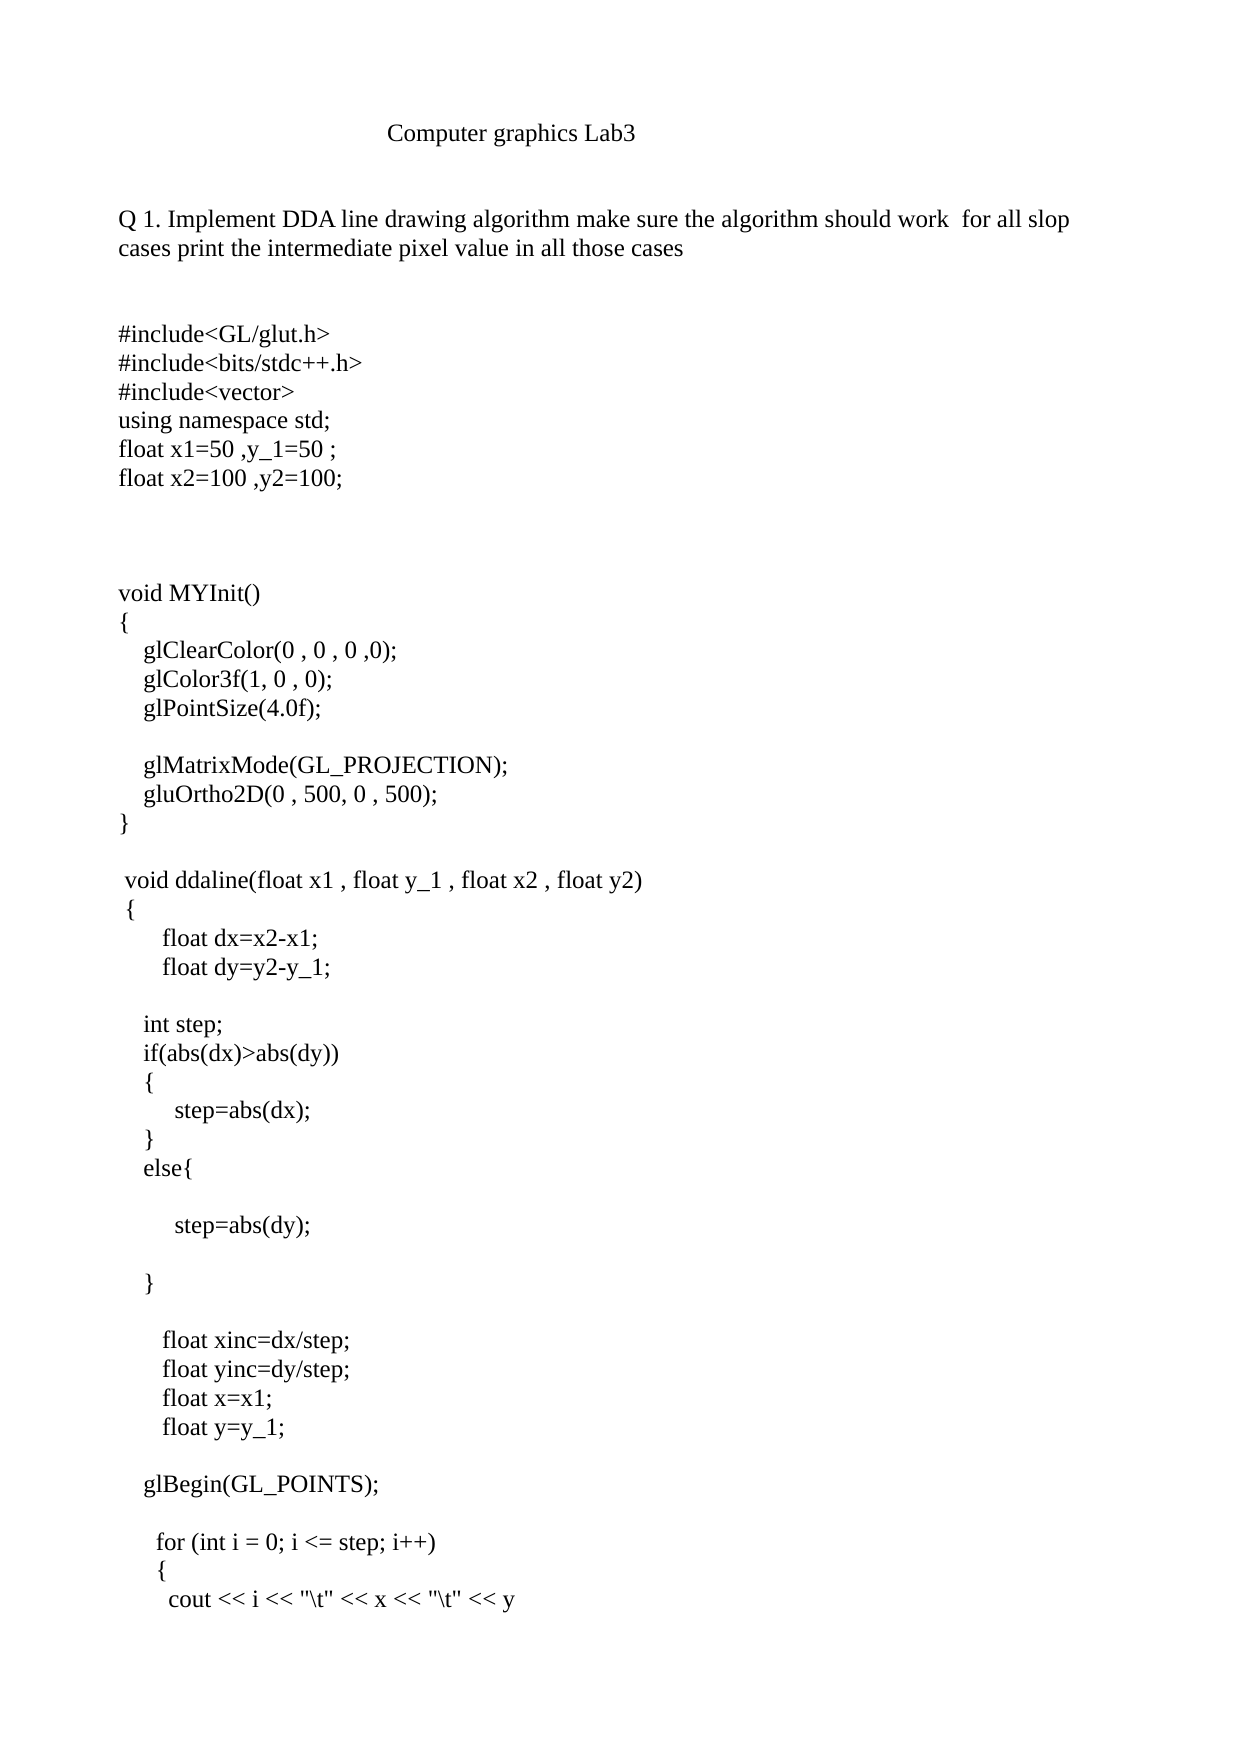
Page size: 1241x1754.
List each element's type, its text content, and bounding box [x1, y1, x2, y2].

text glClearColor(0 , 0 , 0 ,0); [118, 636, 1122, 664]
text { [118, 894, 1122, 923]
text float xinc=dx/step; [118, 1326, 1122, 1354]
text Q 1. Implement DDA line drawing algorithm make sure the algorithm should work for all slop cases print the intermediate pixel value in all those cases [118, 204, 1122, 262]
text else{ [118, 1153, 1122, 1182]
text step=abs(dx); [118, 1096, 1122, 1124]
text #include<GL/glut.h> [118, 319, 1122, 348]
text { [118, 1556, 1122, 1584]
text #include<vector> [118, 377, 1122, 406]
text for (int i = 0; i <= step; i++) [118, 1527, 1122, 1556]
text #include<bits/stdc++.h> [118, 348, 1122, 377]
text gluOrtho2D(0 , 500, 0 , 500); [118, 779, 1122, 808]
text } [118, 808, 1122, 837]
text void ddaline(float x1 , float y_1 , float x2 , float y2) [118, 866, 1122, 894]
text cout << i << "\t" << x << "\t" << y [118, 1584, 1122, 1613]
text step=abs(dy); [118, 1211, 1122, 1239]
text float y=y_1; [118, 1412, 1122, 1441]
text } [118, 1124, 1122, 1153]
text if(abs(dx)>abs(dy)) [118, 1038, 1122, 1067]
text glColor3f(1, 0 , 0); [118, 664, 1122, 693]
text using namespace std; [118, 406, 1122, 434]
text void MYInit() [118, 578, 1122, 607]
text { [118, 607, 1122, 636]
text float dy=y2-y_1; [118, 952, 1122, 981]
text glBegin(GL_POINTS); [118, 1469, 1122, 1498]
text } [118, 1268, 1122, 1297]
text Computer graphics Lab3 [118, 118, 1122, 147]
text int step; [118, 1009, 1122, 1038]
text glMatrixMode(GL_PROJECTION); [118, 751, 1122, 779]
text float dx=x2-x1; [118, 923, 1122, 952]
text float x2=100 ,y2=100; [118, 463, 1122, 492]
text float x1=50 ,y_1=50 ; [118, 434, 1122, 463]
text float yinc=dy/step; [118, 1354, 1122, 1383]
text float x=x1; [118, 1383, 1122, 1412]
text glPointSize(4.0f); [118, 693, 1122, 722]
text { [118, 1067, 1122, 1096]
